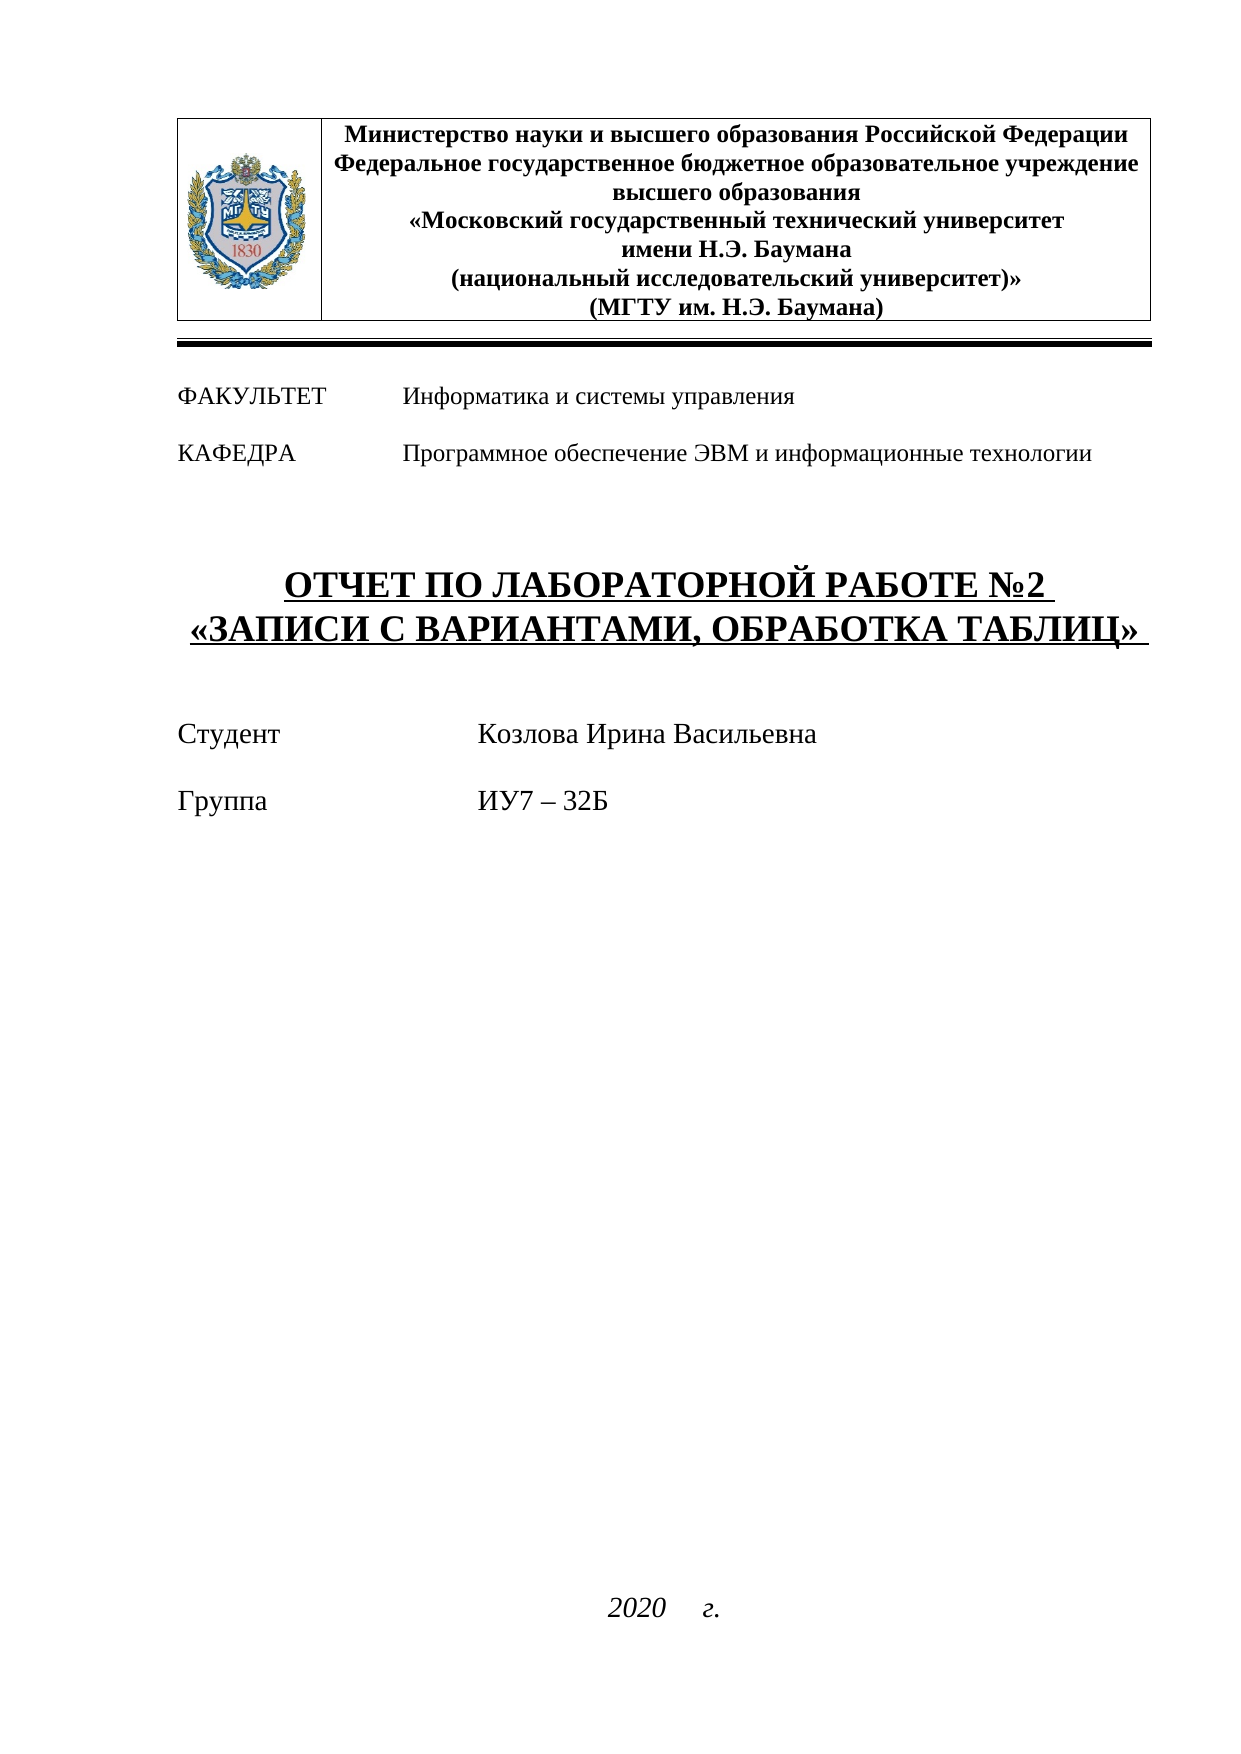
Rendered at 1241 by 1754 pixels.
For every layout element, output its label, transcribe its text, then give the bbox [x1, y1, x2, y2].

picture [196, 153, 307, 290]
text ОТЧЕТ ПО ЛАБОРАТОРНОЙ РАБОТЕ №2 [177, 563, 1152, 606]
text КАФЕДРА Программное обеспечение ЭВМ и информационные технологии [177, 438, 1152, 467]
text 2020 г. [177, 1591, 1152, 1624]
text Группа ИУ7 – 32Б [177, 783, 1152, 817]
text ФАКУЛЬТЕТ Информатика и системы управления [177, 381, 1152, 409]
table_header Министерство науки и высшего образования Российской Федерации Федеральное государственное бюджетное образовательное учреждение высшего образования «Московский государственный технический университет имени Н.Э. Баумана (национальный исследовательский университет)» (МГТУ им. Н.Э. Баумана) [322, 119, 1150, 320]
table_header [178, 119, 321, 320]
text Студент Козлова Ирина Васильевна [177, 716, 1152, 750]
text «ЗАПИСИ С ВАРИАНТАМИ, ОБРАБОТКА ТАБЛИЦ» [177, 606, 1152, 649]
